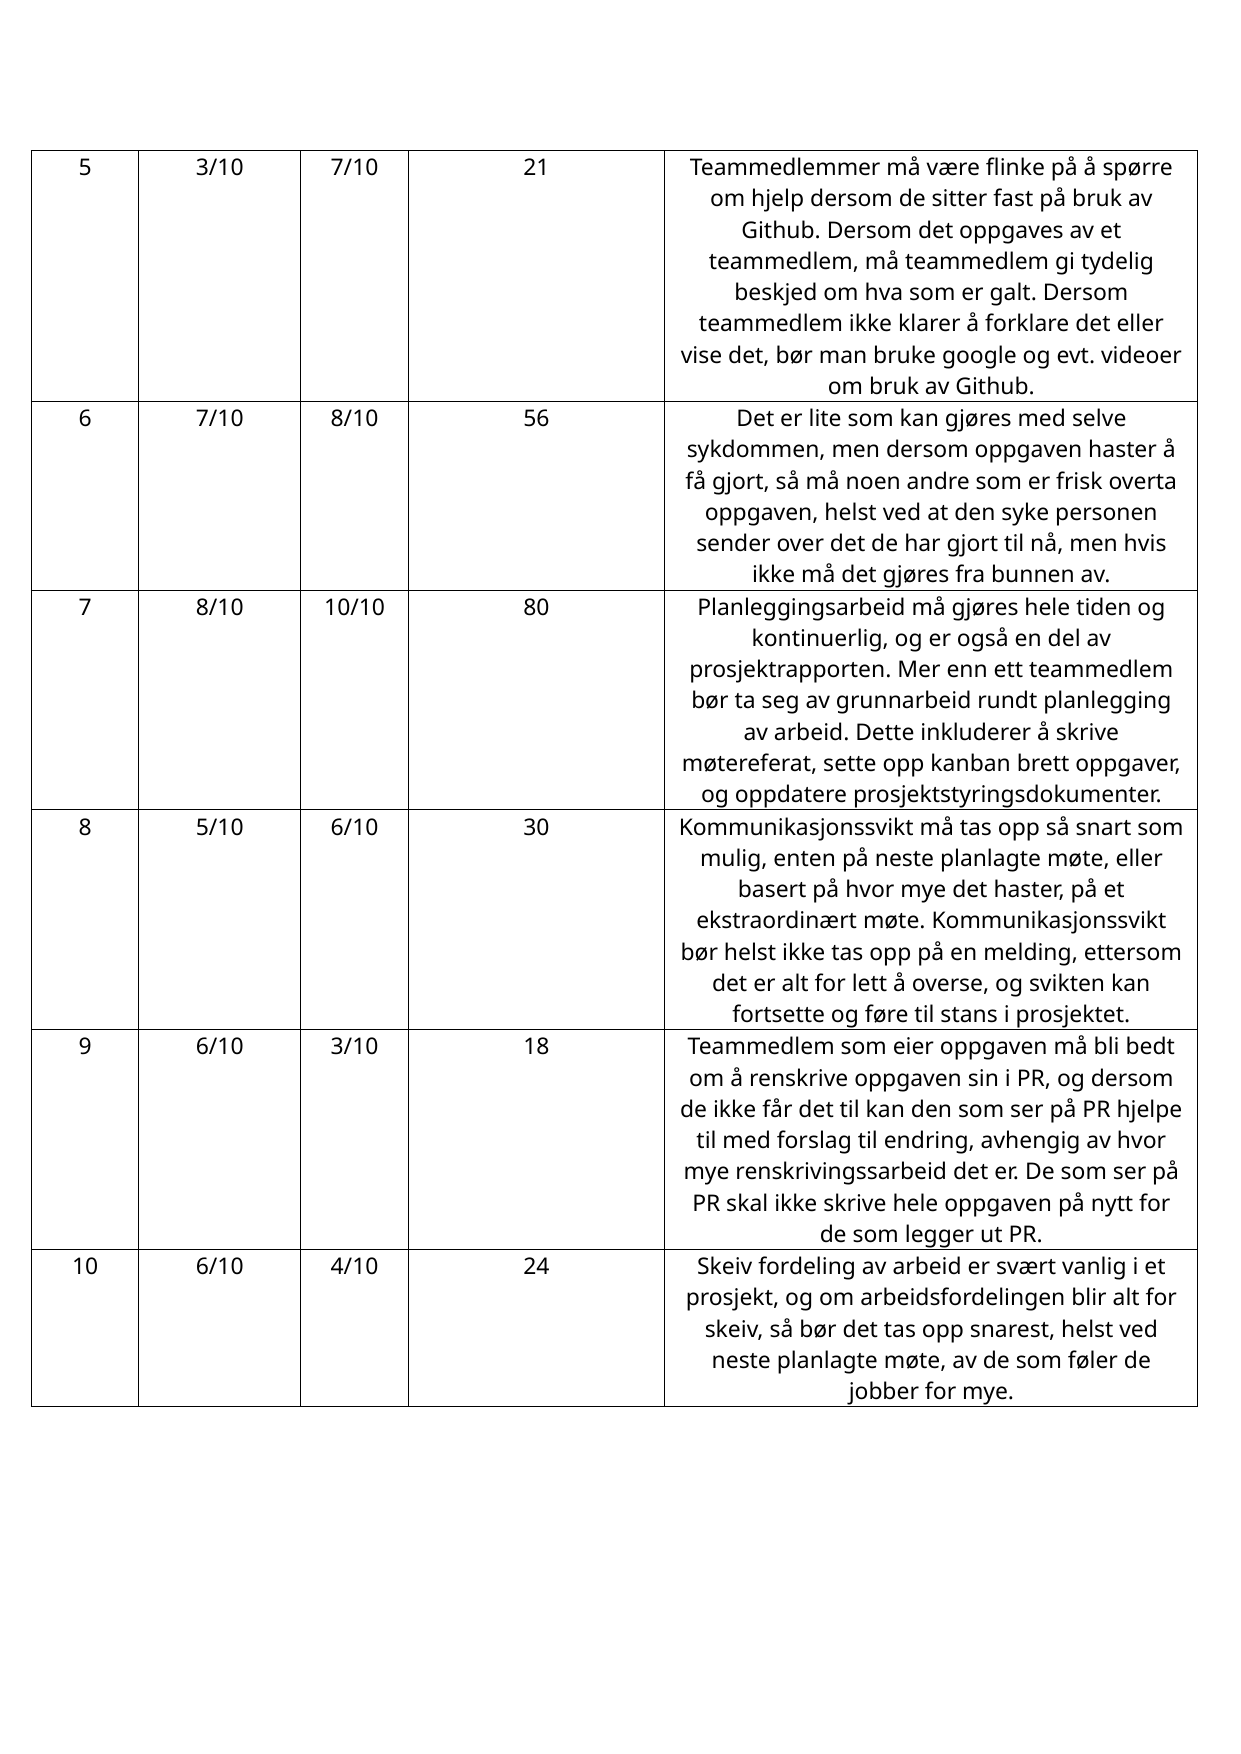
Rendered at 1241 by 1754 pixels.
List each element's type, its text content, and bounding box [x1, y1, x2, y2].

table_cell 9 [32, 1030, 138, 1249]
table_cell 6/10 [139, 1030, 300, 1249]
table_cell Teammedlemmer må være flinke på å spørre om hjelp dersom de sitter fast på bruk av Github. Dersom det oppgaves av et teammedlem, må teammedlem gi tydelig beskjed om hva som er galt. Dersom teammedlem ikke klarer å forklare det eller vise det, bør man bruke google og evt. videoer om bruk av Github. [665, 151, 1197, 401]
table_cell 7/10 [139, 402, 300, 589]
table_cell 7 [32, 591, 138, 809]
table_cell 56 [409, 402, 664, 589]
table_cell 8 [32, 810, 138, 1029]
table_cell 4/10 [301, 1250, 408, 1406]
table_cell Kommunikasjonssvikt må tas opp så snart som mulig, enten på neste planlagte møte, eller basert på hvor mye det haster, på et ekstraordinært møte. Kommunikasjonssvikt bør helst ikke tas opp på en melding, ettersom det er alt for lett å overse, og svikten kan fortsette og føre til stans i prosjektet. [665, 810, 1197, 1029]
table_cell 7/10 [301, 151, 408, 401]
table_cell 6/10 [301, 810, 408, 1029]
table_cell 6 [32, 402, 138, 589]
table_cell 5/10 [139, 810, 300, 1029]
table_cell 24 [409, 1250, 664, 1406]
table_cell 5 [32, 151, 138, 401]
table_cell 18 [409, 1030, 664, 1249]
table_cell Det er lite som kan gjøres med selve sykdommen, men dersom oppgaven haster å få gjort, så må noen andre som er frisk overta oppgaven, helst ved at den syke personen sender over det de har gjort til nå, men hvis ikke må det gjøres fra bunnen av. [665, 402, 1197, 589]
table_cell 21 [409, 151, 664, 401]
table_cell 10/10 [301, 591, 408, 809]
table_cell Teammedlem som eier oppgaven må bli bedt om å renskrive oppgaven sin i PR, og dersom de ikke får det til kan den som ser på PR hjelpe til med forslag til endring, avhengig av hvor mye renskrivingssarbeid det er. De som ser på PR skal ikke skrive hele oppgaven på nytt for de som legger ut PR. [665, 1030, 1197, 1249]
table_cell 8/10 [301, 402, 408, 589]
table_cell 3/10 [139, 151, 300, 401]
table_cell Skeiv fordeling av arbeid er svært vanlig i et prosjekt, og om arbeidsfordelingen blir alt for skeiv, så bør det tas opp snarest, helst ved neste planlagte møte, av de som føler de jobber for mye. [665, 1250, 1197, 1406]
table_cell 3/10 [301, 1030, 408, 1249]
table_cell 8/10 [139, 591, 300, 809]
table_cell 30 [409, 810, 664, 1029]
table_cell 80 [409, 591, 664, 809]
table_cell 6/10 [139, 1250, 300, 1406]
table_cell 10 [32, 1250, 138, 1406]
table_cell Planleggingsarbeid må gjøres hele tiden og kontinuerlig, og er også en del av prosjektrapporten. Mer enn ett teammedlem bør ta seg av grunnarbeid rundt planlegging av arbeid. Dette inkluderer å skrive møtereferat, sette opp kanban brett oppgaver, og oppdatere prosjektstyringsdokumenter. [665, 591, 1197, 809]
